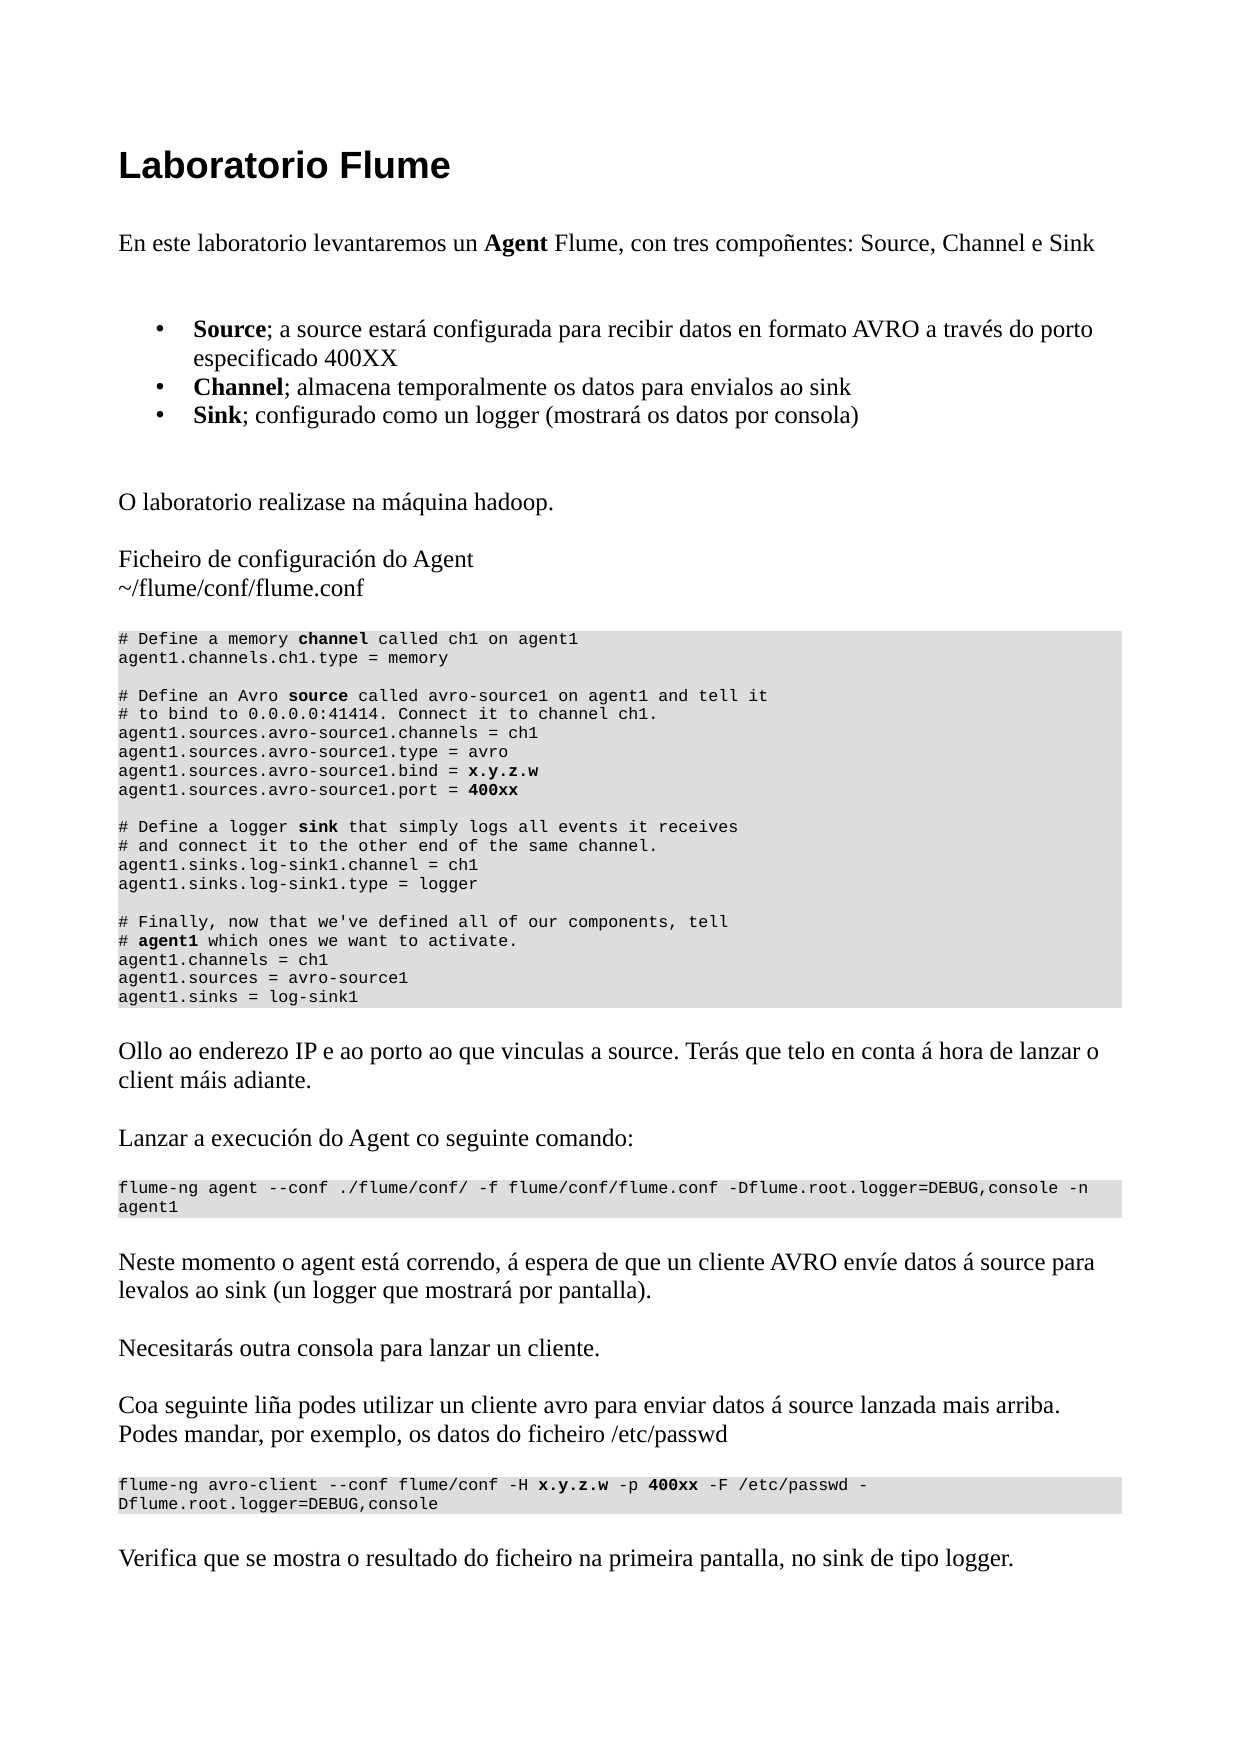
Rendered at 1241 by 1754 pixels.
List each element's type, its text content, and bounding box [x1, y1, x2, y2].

text O laboratorio realizase na máquina hadoop. [118, 487, 1122, 516]
text Ficheiro de configuración do Agent [118, 544, 1122, 573]
text # Finally, now that we've defined all of our components, tell [118, 913, 1122, 932]
text agent1.sinks.log-sink1.channel = ch1 [118, 857, 1122, 876]
text # to bind to 0.0.0.0:41414. Connect it to channel ch1. [118, 706, 1122, 725]
text Coa seguinte liña podes utilizar un cliente avro para enviar datos á source lanzada mais arriba. Podes mandar, por exemplo, os datos do ficheiro /etc/passwd [118, 1390, 1122, 1448]
text En este laboratorio levantaremos un Agent Flume, con tres compoñentes: Source, Channel e Sink [118, 228, 1122, 257]
text agent1.sources.avro-source1.channels = ch1 [118, 725, 1122, 744]
text flume-ng agent --conf ./flume/conf/ -f flume/conf/flume.conf -Dflume.root.logger=DEBUG,console -n agent1 [118, 1180, 1122, 1218]
text Verifica que se mostra o resultado do ficheiro na primeira pantalla, no sink de tipo logger. [118, 1543, 1122, 1572]
text Necesitarás outra consola para lanzar un cliente. [118, 1333, 1122, 1362]
text agent1.sources.avro-source1.port = 400xx [118, 781, 1122, 800]
text flume-ng avro-client --conf flume/conf -H x.y.z.w -p 400xx -F /etc/passwd -Dflume.root.logger=DEBUG,console [118, 1477, 1122, 1514]
list Sink; configurado como un logger (mostrará os datos por consola) [156, 401, 1122, 429]
text agent1.sources.avro-source1.bind = x.y.z.w [118, 762, 1122, 781]
list Source; a source estará configurada para recibir datos en formato AVRO a través do porto especificado 400XX [156, 314, 1122, 372]
text # and connect it to the other end of the same channel. [118, 838, 1122, 857]
text # Define a logger sink that simply logs all events it receives [118, 819, 1122, 838]
text agent1.channels = ch1 [118, 951, 1122, 970]
text agent1.sinks = log-sink1 [118, 989, 1122, 1008]
subtitle Laboratorio Flume [118, 143, 1122, 187]
text # Define an Avro source called avro-source1 on agent1 and tell it [118, 687, 1122, 706]
text agent1.sinks.log-sink1.type = logger [118, 876, 1122, 894]
text ~/flume/conf/flume.conf [118, 573, 1122, 602]
text agent1.sources = avro-source1 [118, 970, 1122, 989]
text # agent1 which ones we want to activate. [118, 932, 1122, 951]
text # Define a memory channel called ch1 on agent1 [118, 631, 1122, 649]
text agent1.sources.avro-source1.type = avro [118, 744, 1122, 762]
text Neste momento o agent está correndo, á espera de que un cliente AVRO envíe datos á source para levalos ao sink (un logger que mostrará por pantalla). [118, 1247, 1122, 1304]
text Ollo ao enderezo IP e ao porto ao que vinculas a source. Terás que telo en conta á hora de lanzar o client máis adiante. [118, 1036, 1122, 1094]
text agent1.channels.ch1.type = memory [118, 649, 1122, 668]
list Channel; almacena temporalmente os datos para envialos ao sink [156, 372, 1122, 401]
text Lanzar a execución do Agent co seguinte comando: [118, 1123, 1122, 1151]
